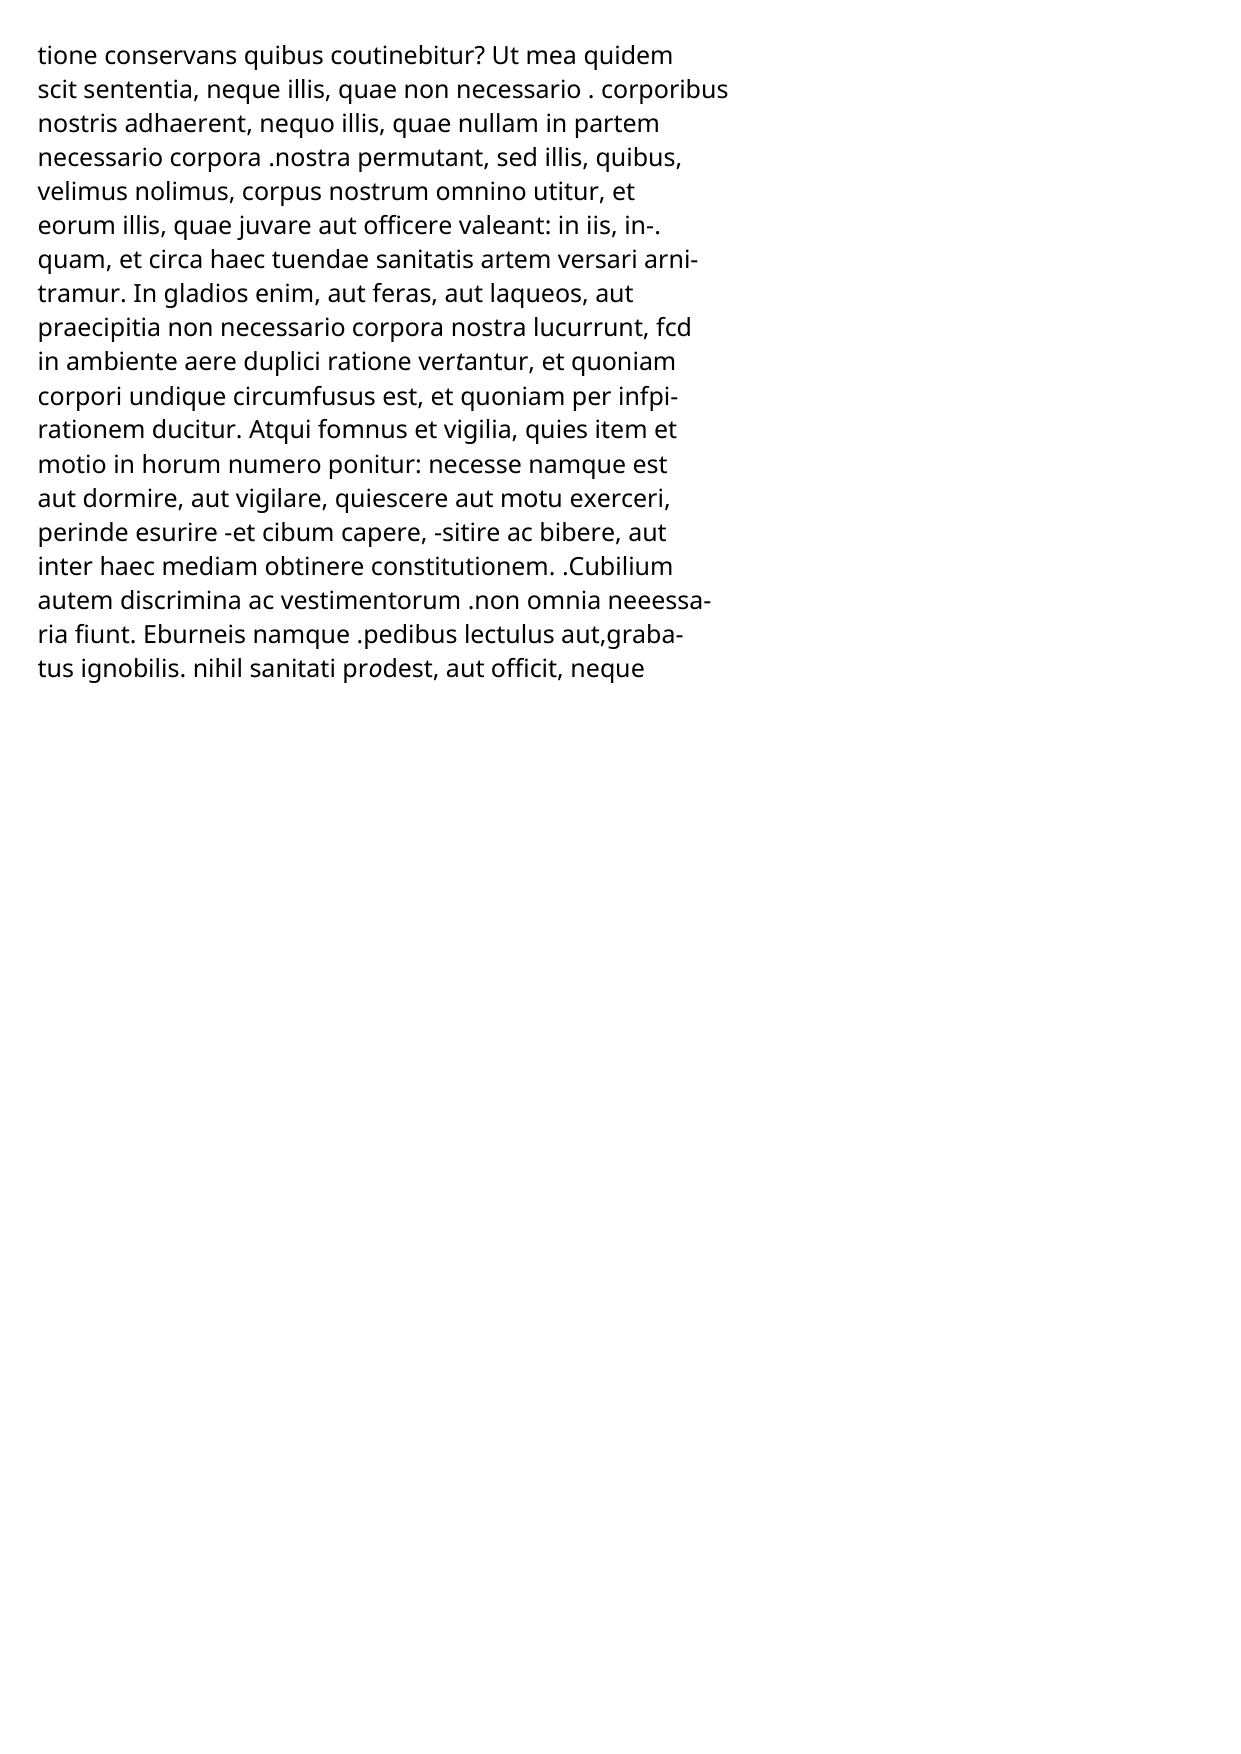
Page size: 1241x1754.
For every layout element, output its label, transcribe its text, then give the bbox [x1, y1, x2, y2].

text tione conservans quibus coutinebitur? Ut mea quidem scit sententia, neque illis, quae non necessario . corporibus nostris adhaerent, nequo illis, quae nullam in partem necessario corpora .nostra permutant, sed illis, quibus, velimus nolimus, corpus nostrum omnino utitur, et eorum illis, quae juvare aut officere valeant: in iis, in-. quam, et circa haec tuendae sanitatis artem versari arni- tramur. In gladios enim, aut feras, aut laqueos, aut praecipitia non necessario corpora nostra lucurrunt, fcd in ambiente aere duplici ratione vertantur, et quoniam corpori undique circumfusus est, et quoniam per infpi- rationem ducitur. Atqui fomnus et vigilia, quies item et motio in horum numero ponitur: necesse namque est aut dormire, aut vigilare, quiescere aut motu exerceri, perinde esurire -et cibum capere, -sitire ac bibere, aut inter haec mediam obtinere constitutionem. .Cubilium autem discrimina ac vestimentorum .non omnia neeessa- ria fiunt. Eburneis namque .pedibus lectulus aut,graba- tus ignobilis. nihil sanitati prodest, aut officit, neque [37, 37, 1203, 685]
